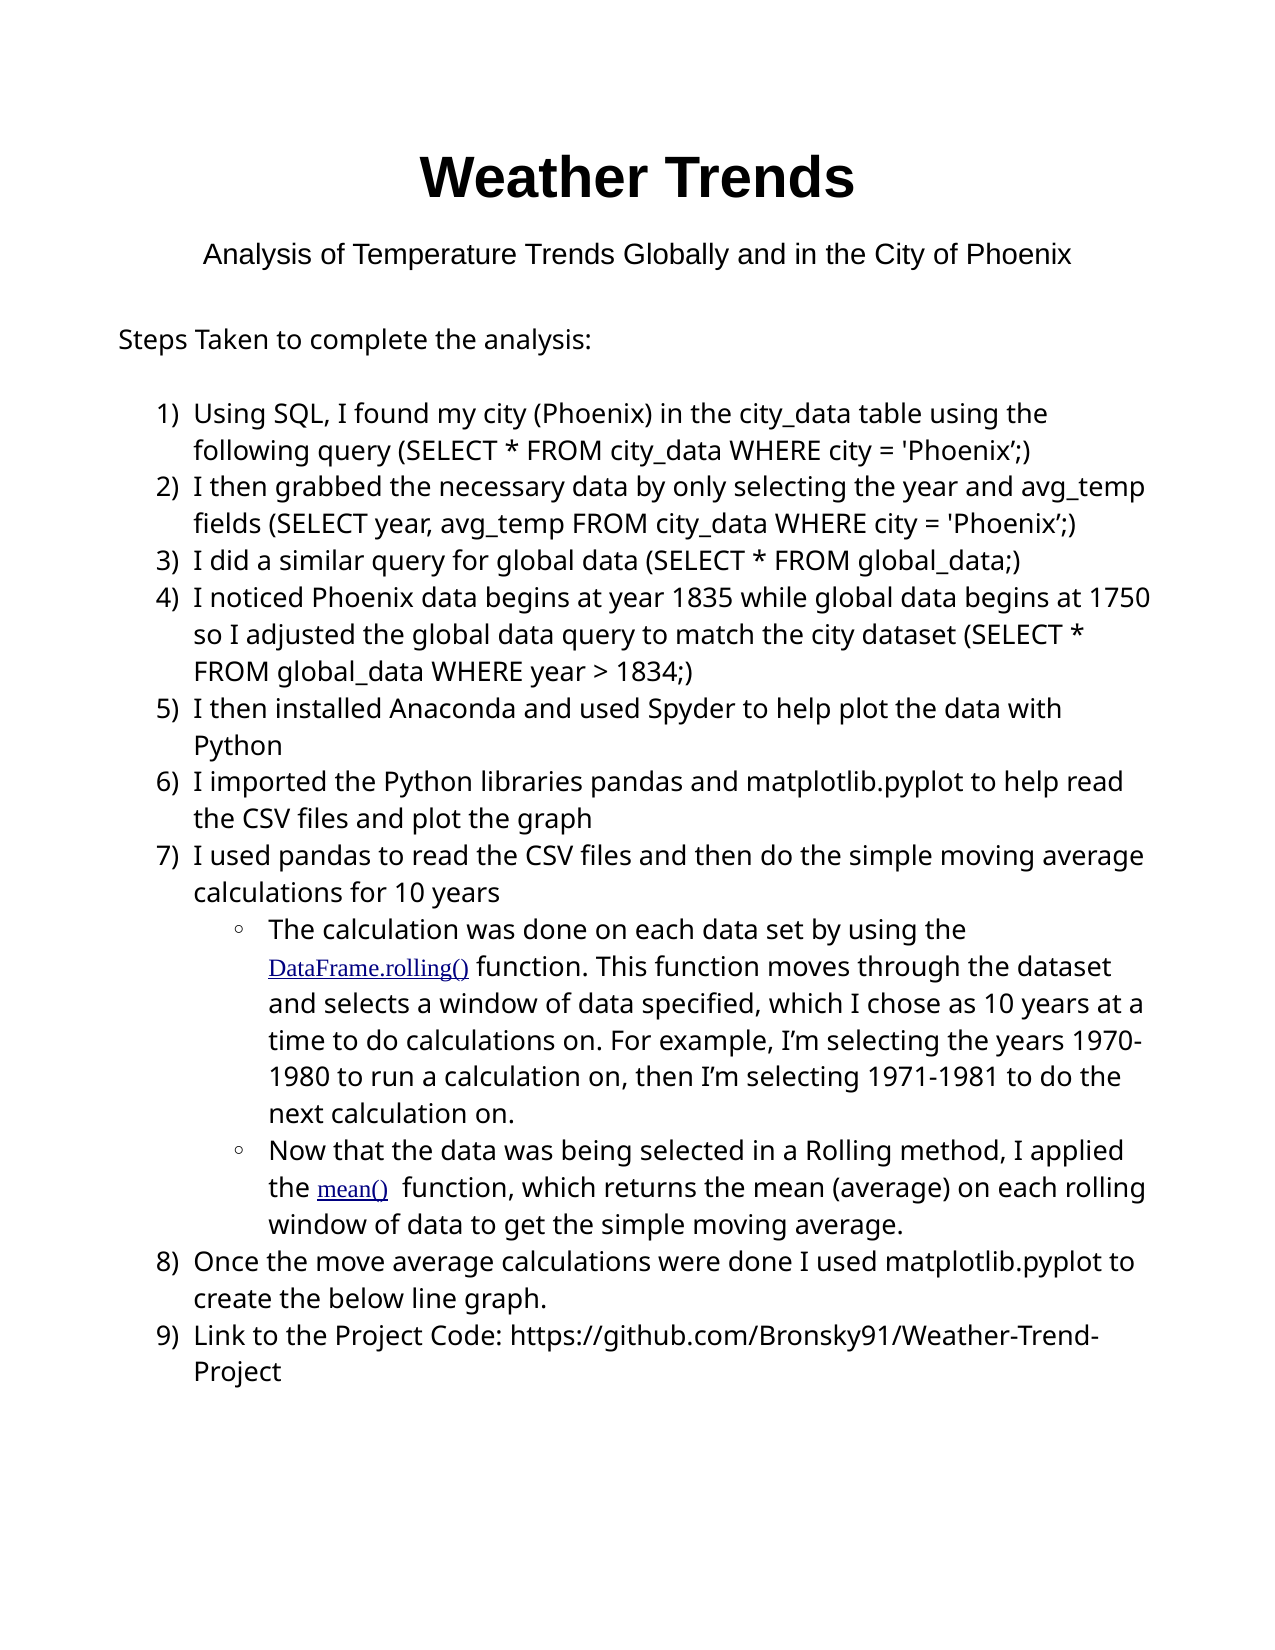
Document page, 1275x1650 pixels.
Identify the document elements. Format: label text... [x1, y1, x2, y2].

list The calculation was done on each data set by using the DataFrame.rolling() function. This function moves through the dataset and selects a window of data specified, which I chose as 10 years at a time to do calculations on. For example, I’m selecting the years 1970-1980 to run a calculation on, then I’m selecting 1971-1981 to do the next calculation on. [231, 910, 1157, 1132]
list Once the move average calculations were done I used matplotlib.pyplot to create the below line graph. [156, 1242, 1157, 1316]
list Link to the Project Code: https://github.com/Bronsky91/Weather-Trend-Project [156, 1316, 1157, 1390]
list I then installed Anaconda and used Spyder to help plot the data with Python [156, 689, 1157, 763]
list I did a similar query for global data (SELECT * FROM global_data;) [156, 542, 1157, 578]
list I used pandas to read the CSV files and then do the simple moving average calculations for 10 years [156, 837, 1157, 910]
list Using SQL, I found my city (Phoenix) in the city_data table using the following query (SELECT * FROM city_data WHERE city = 'Phoenix’;) [156, 394, 1157, 468]
list I then grabbed the necessary data by only selecting the year and avg_temp fields (SELECT year, avg_temp FROM city_data WHERE city = 'Phoenix’;) [156, 468, 1157, 542]
text Steps Taken to complete the analysis: [118, 320, 1157, 357]
list I imported the Python libraries pandas and matplotlib.pyplot to help read the CSV files and plot the graph [156, 763, 1157, 837]
list I noticed Phoenix data begins at year 1835 while global data begins at 1750 so I adjusted the global data query to match the city dataset (SELECT * FROM global_data WHERE year > 1834;) [156, 578, 1157, 689]
subtitle Analysis of Temperature Trends Globally and in the City of Phoenix [118, 237, 1157, 271]
list Now that the data was being selected in a Rolling method, I applied the mean() function, which returns the mean (average) on each rolling window of data to get the simple moving average. [231, 1132, 1157, 1242]
title Weather Trends [118, 143, 1157, 210]
